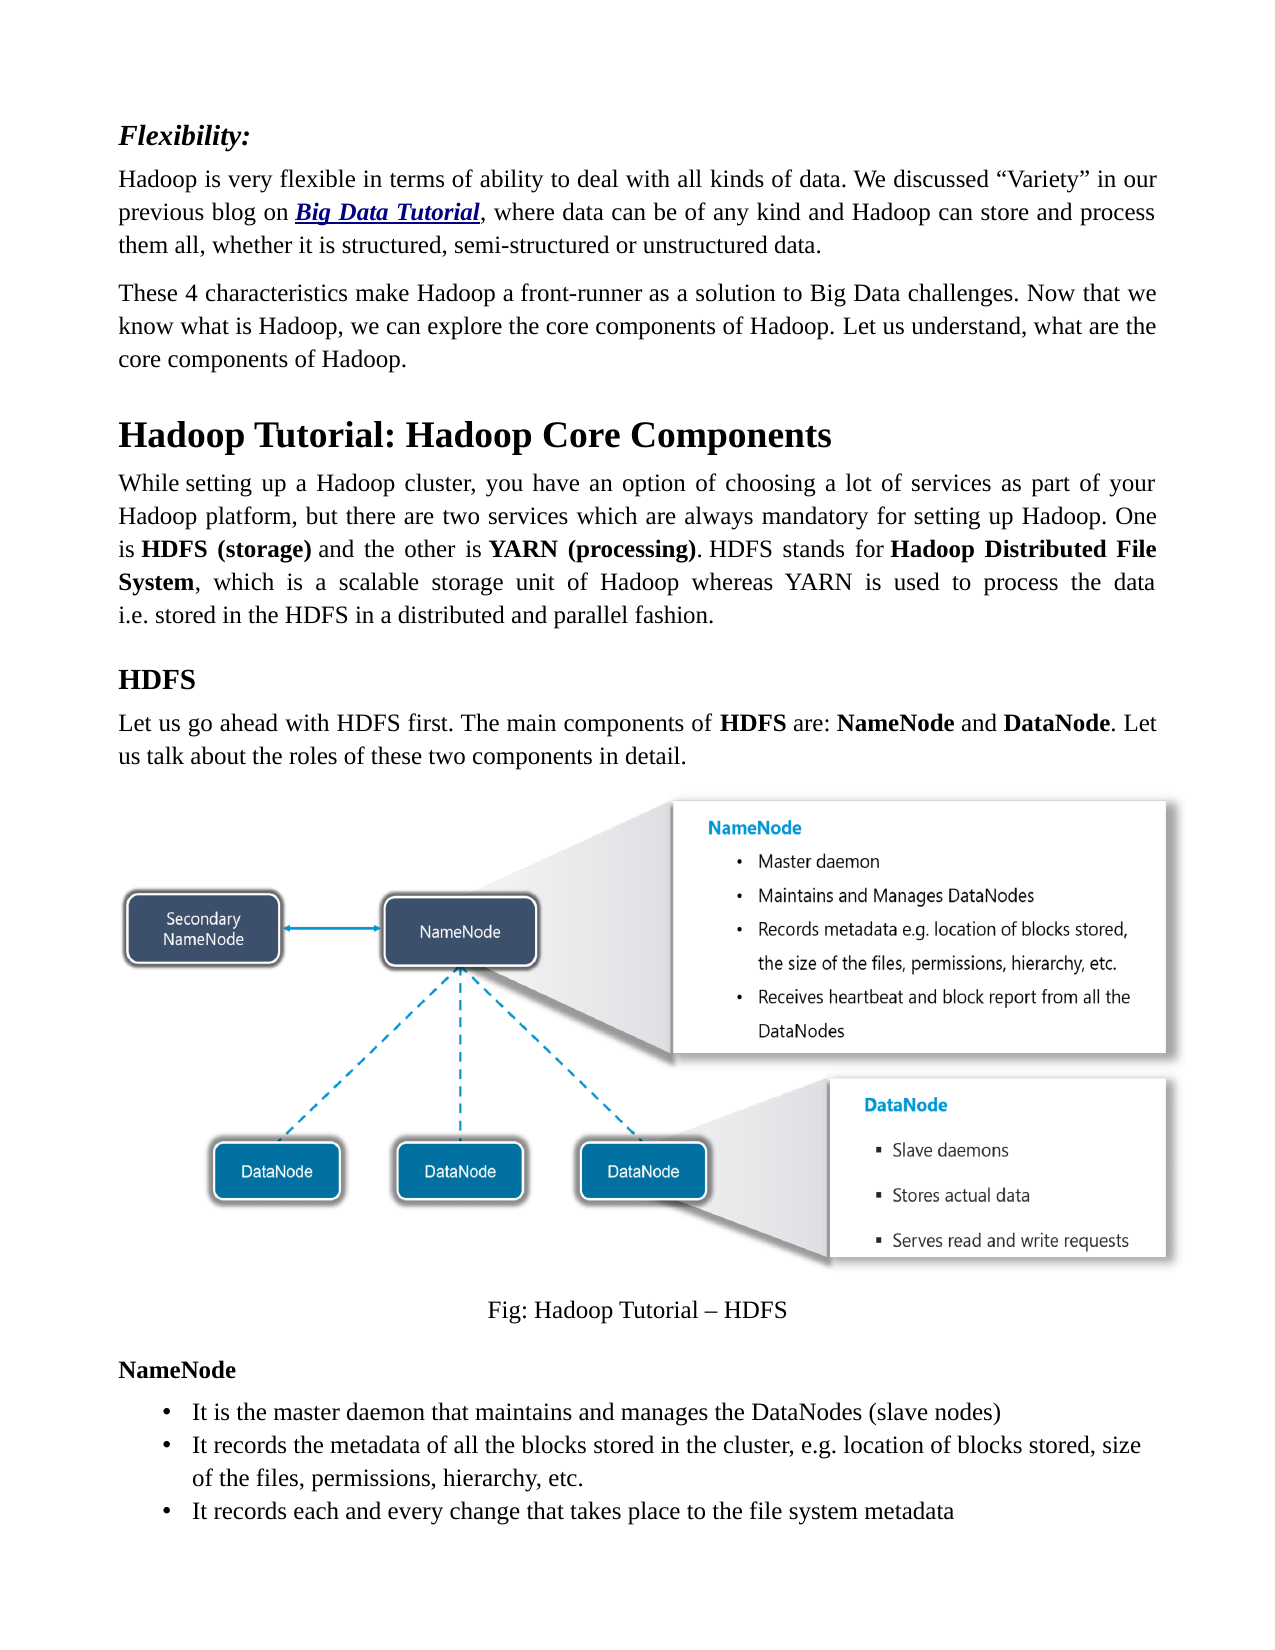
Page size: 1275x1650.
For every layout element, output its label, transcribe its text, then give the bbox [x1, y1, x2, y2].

text While setting up a Hadoop cluster, you have an option of choosing a lot of services as part of your Hadoop platform, but there are two services which are always mandatory for setting up Hadoop. One is HDFS (storage) and the other is YARN (processing). HDFS stands for Hadoop Distributed File System, which is a scalable storage unit of Hadoop whereas YARN is used to process the data i.e. stored in the HDFS in a distributed and parallel fashion. [118, 468, 1157, 629]
list It records each and every change that takes place to the file system metadata [162, 1496, 1157, 1524]
subtitle Flexibility: [118, 118, 1157, 152]
text Hadoop is very flexible in terms of ability to deal with all kinds of data. We discussed “Variety” in our previous blog on Big Data Tutorial, where data can be of any kind and Hadoop can store and process them all, whether it is structured, semi-structured or unstructured data. [118, 164, 1157, 259]
subtitle HDFS [118, 662, 1157, 696]
subtitle NameNode [118, 1356, 1157, 1384]
text Fig: Hadoop Tutorial – HDFS [118, 1295, 1157, 1324]
list It records the metadata of all the blocks stored in the cluster, e.g. location of blocks stored, size of the files, permissions, hierarchy, etc. [162, 1430, 1157, 1492]
text Let us go ahead with HDFS first. The main components of HDFS are: NameNode and DataNode. Let us talk about the roles of these two components in detail. [118, 708, 1157, 770]
list It is the master daemon that maintains and manages the DataNodes (slave nodes) [162, 1397, 1157, 1426]
subtitle Hadoop Tutorial: Hadoop Core Components [118, 412, 1157, 455]
picture [118, 788, 1191, 1277]
text These 4 characteristics make Hadoop a front-runner as a solution to Big Data challenges. Now that we know what is Hadoop, we can explore the core components of Hadoop. Let us understand, what are the core components of Hadoop. [118, 278, 1157, 373]
